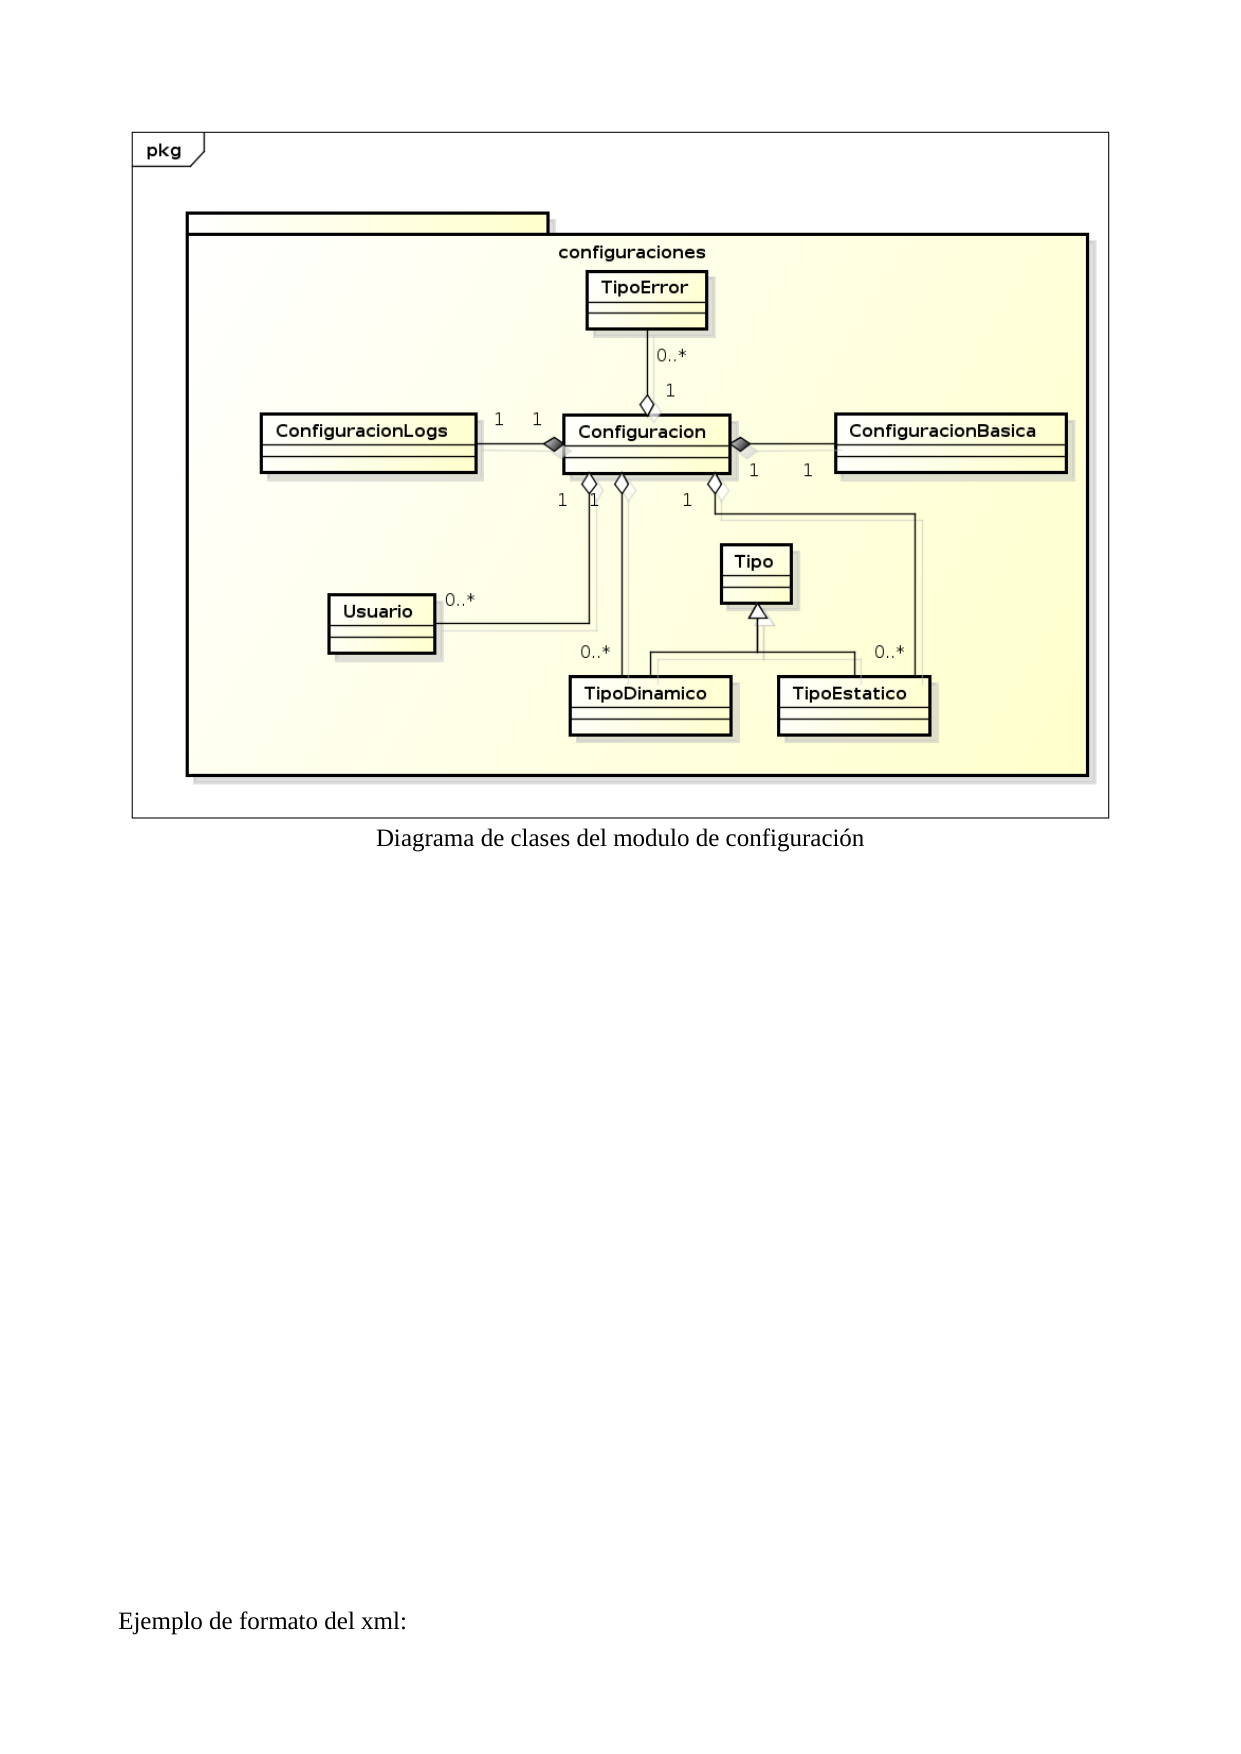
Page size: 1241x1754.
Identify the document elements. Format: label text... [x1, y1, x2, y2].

text Diagrama de clases del modulo de configuración [118, 823, 1122, 851]
text Ejemplo de formato del xml: [118, 1606, 1122, 1635]
picture [118, 118, 1123, 823]
